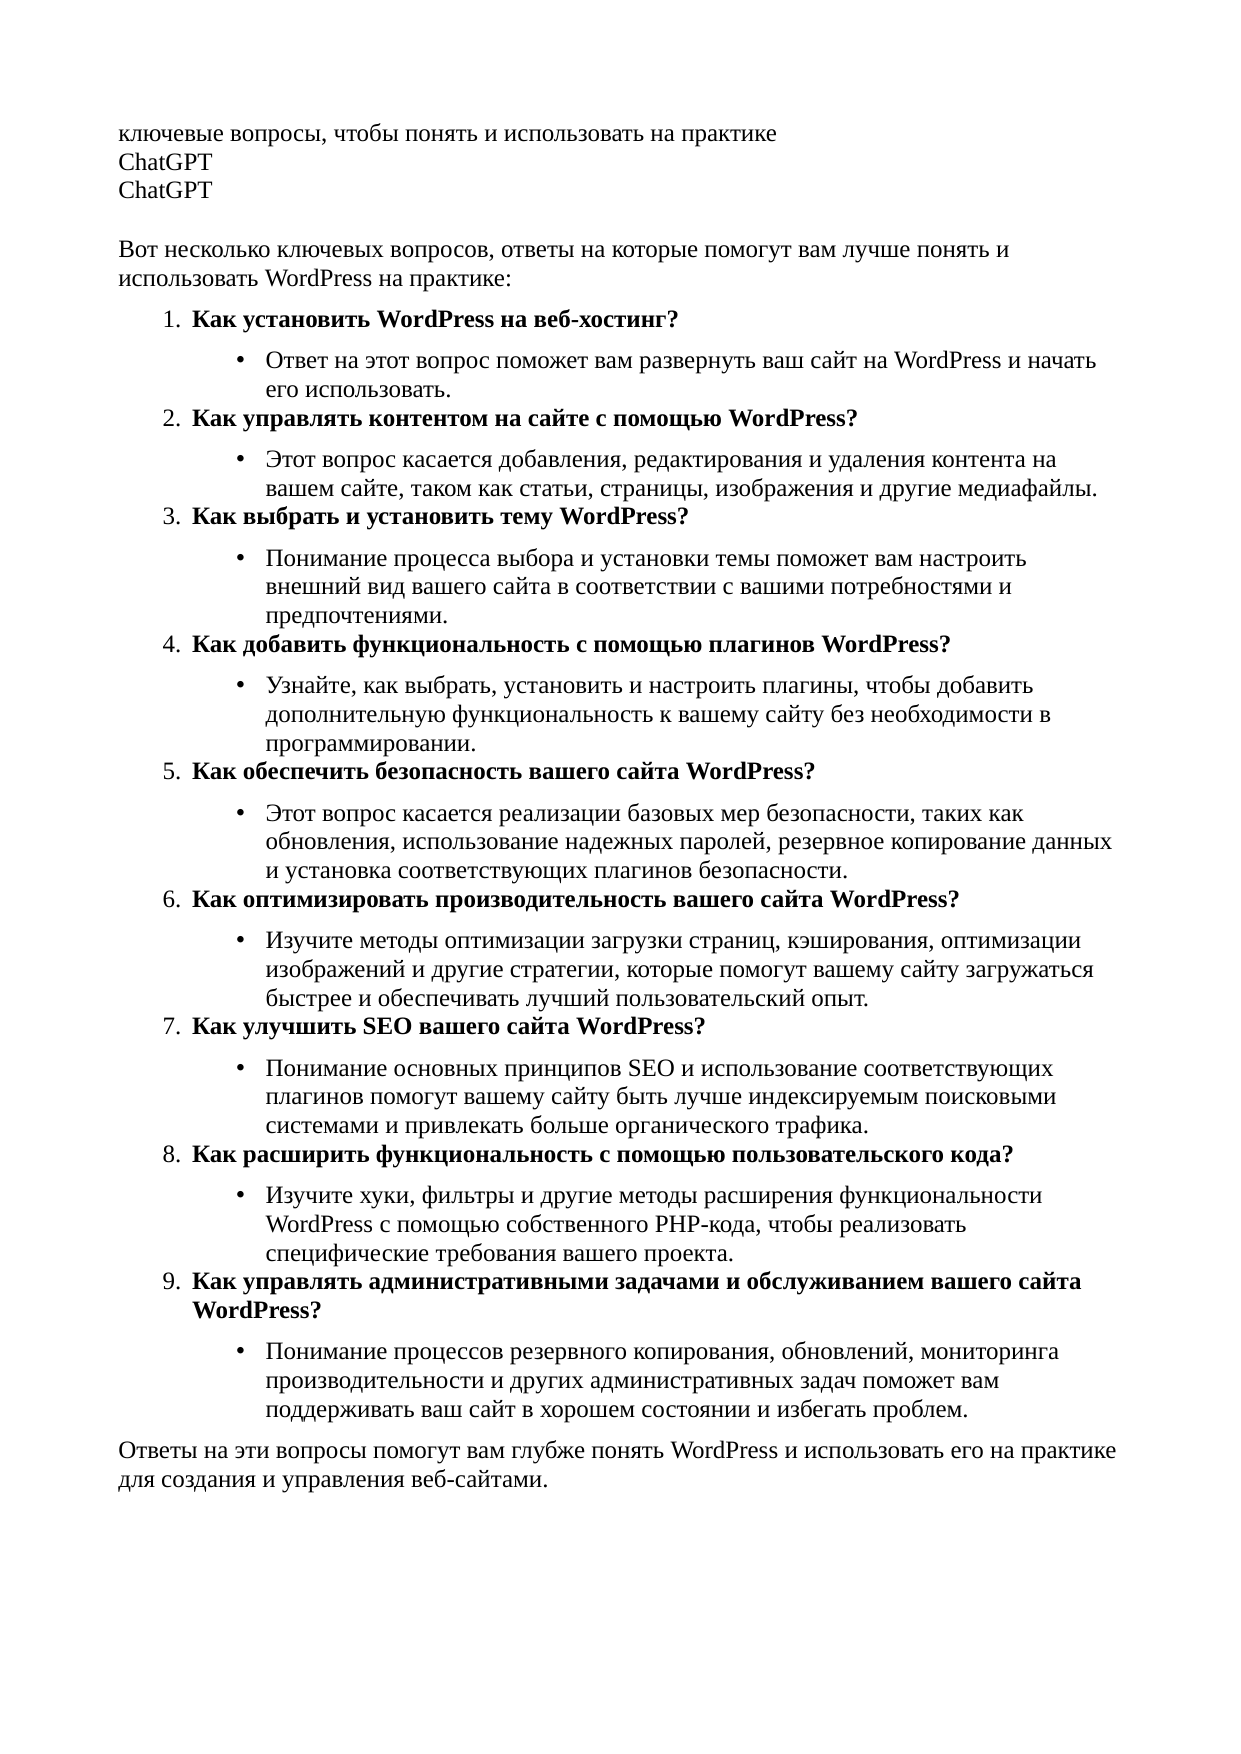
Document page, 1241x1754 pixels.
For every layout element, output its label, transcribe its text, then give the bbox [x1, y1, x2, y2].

list Этот вопрос касается добавления, редактирования и удаления контента на вашем сайте, таком как статьи, страницы, изображения и другие медиафайлы. [236, 444, 1122, 501]
text ChatGPT [118, 147, 1122, 176]
list Как управлять административными задачами и обслуживанием вашего сайта WordPress? [162, 1266, 1122, 1324]
list Понимание процессов резервного копирования, обновлений, мониторинга производительности и других административных задач поможет вам поддерживать ваш сайт в хорошем состоянии и избегать проблем. [236, 1336, 1122, 1423]
list Как добавить функциональность с помощью плагинов WordPress? [162, 629, 1122, 658]
list Понимание основных принципов SEO и использование соответствующих плагинов помогут вашему сайту быть лучше индексируемым поисковыми системами и привлекать больше органического трафика. [236, 1053, 1122, 1139]
list Как выбрать и установить тему WordPress? [162, 501, 1122, 530]
list Как установить WordPress на веб-хостинг? [162, 304, 1122, 333]
list Как оптимизировать производительность вашего сайта WordPress? [162, 884, 1122, 913]
text ChatGPT [118, 176, 1122, 204]
list Этот вопрос касается реализации базовых мер безопасности, таких как обновления, использование надежных паролей, резервное копирование данных и установка соответствующих плагинов безопасности. [236, 798, 1122, 884]
list Как обеспечить безопасность вашего сайта WordPress? [162, 756, 1122, 785]
list Узнайте, как выбрать, установить и настроить плагины, чтобы добавить дополнительную функциональность к вашему сайту без необходимости в программировании. [236, 670, 1122, 756]
text Ответы на эти вопросы помогут вам глубже понять WordPress и использовать его на практике для создания и управления веб-сайтами. [118, 1435, 1122, 1493]
list Как управлять контентом на сайте с помощью WordPress? [162, 403, 1122, 431]
list Понимание процесса выбора и установки темы поможет вам настроить внешний вид вашего сайта в соответствии с вашими потребностями и предпочтениями. [236, 543, 1122, 629]
text Вот несколько ключевых вопросов, ответы на которые помогут вам лучше понять и использовать WordPress на практике: [118, 234, 1122, 291]
list Как расширить функциональность с помощью пользовательского кода? [162, 1139, 1122, 1168]
list Ответ на этот вопрос поможет вам развернуть ваш сайт на WordPress и начать его использовать. [236, 345, 1122, 403]
list Как улучшить SEO вашего сайта WordPress? [162, 1011, 1122, 1040]
text ключевые вопросы, чтобы понять и использовать на практике [118, 118, 1122, 147]
list Изучите хуки, фильтры и другие методы расширения функциональности WordPress с помощью собственного PHP-кода, чтобы реализовать специфические требования вашего проекта. [236, 1180, 1122, 1266]
list Изучите методы оптимизации загрузки страниц, кэширования, оптимизации изображений и другие стратегии, которые помогут вашему сайту загружаться быстрее и обеспечивать лучший пользовательский опыт. [236, 925, 1122, 1011]
